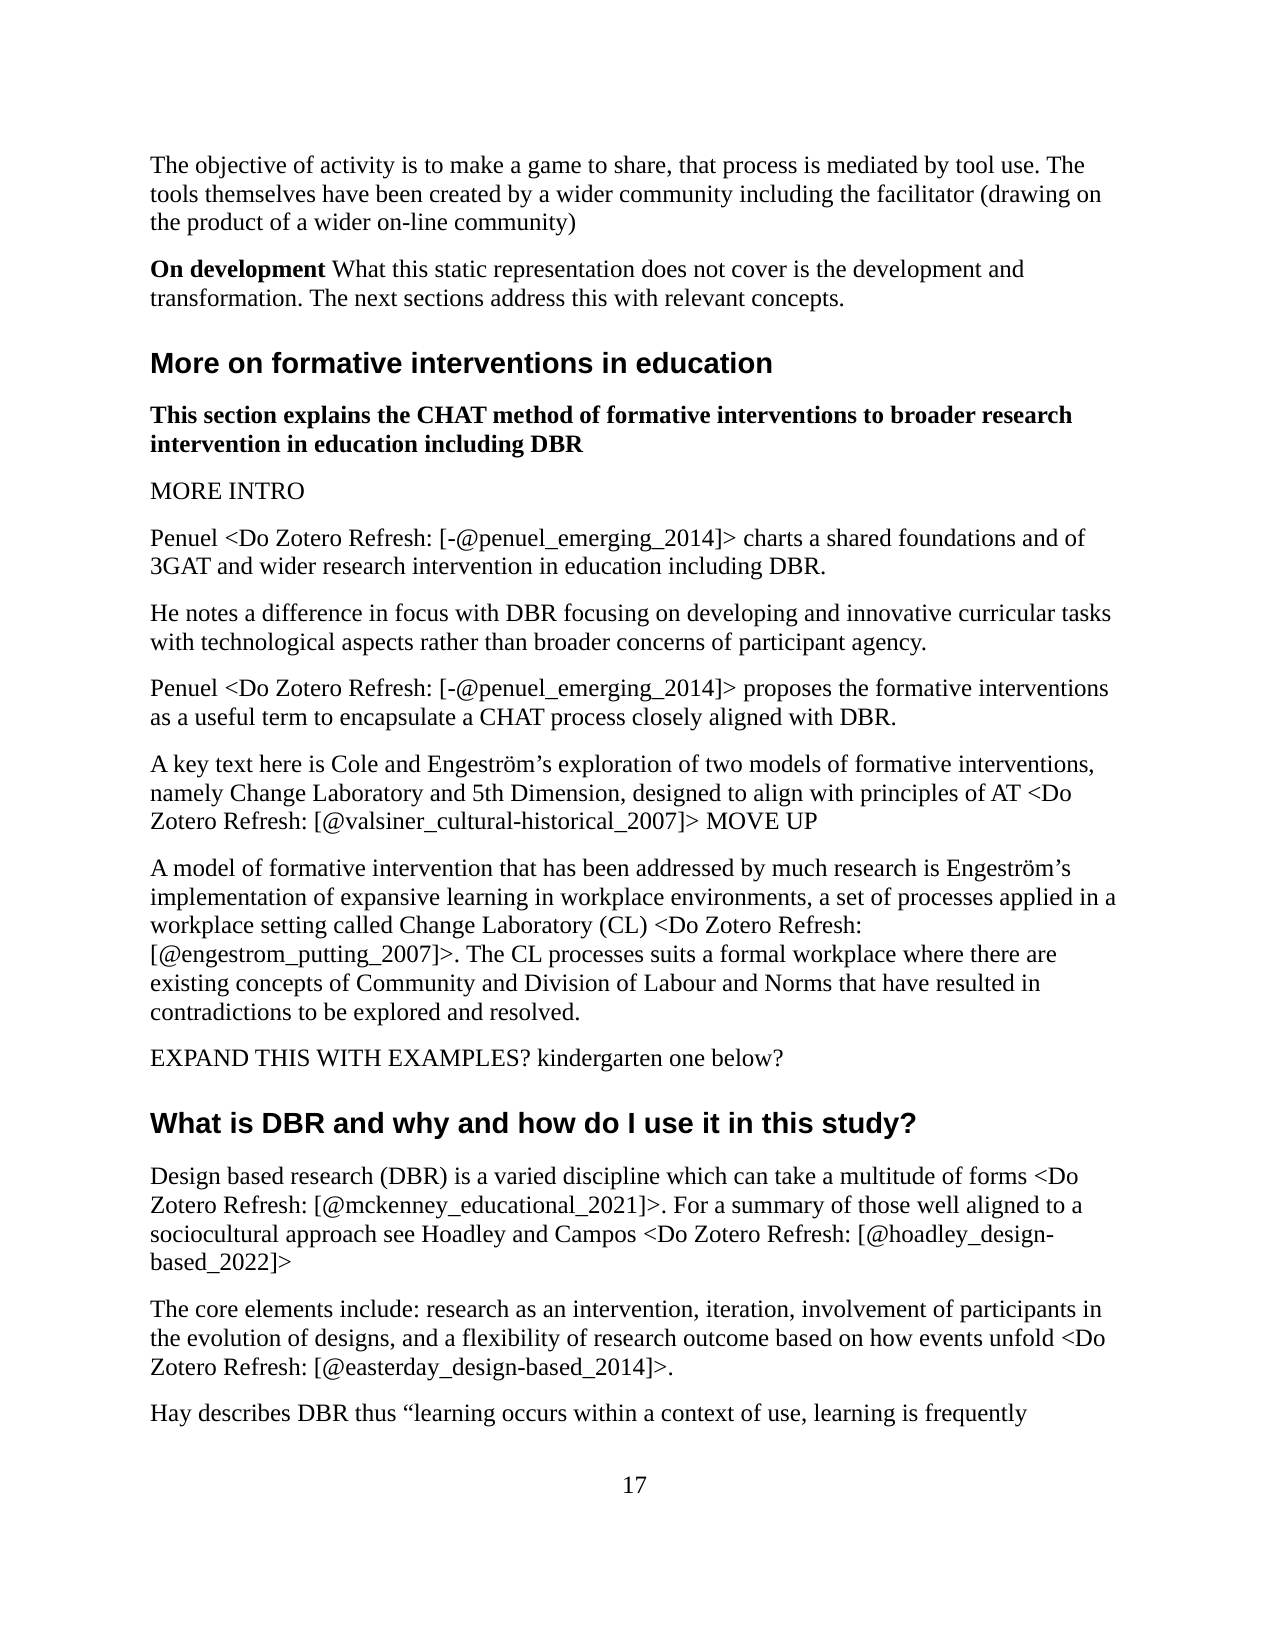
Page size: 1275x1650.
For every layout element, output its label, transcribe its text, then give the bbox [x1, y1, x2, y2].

text He notes a difference in focus with DBR focusing on developing and innovative curricular tasks with technological aspects rather than broader concerns of participant agency. [150, 598, 1125, 656]
text The core elements include: research as an intervention, iteration, involvement of participants in the evolution of designs, and a flexibility of research outcome based on how events unfold <Do Zotero Refresh: [@easterday_design-based_2014]>. [150, 1294, 1125, 1380]
text EXPAND THIS WITH EXAMPLES? kindergarten one below? [150, 1043, 1125, 1072]
text Penuel <Do Zotero Refresh: [-@penuel_emerging_2014]> charts a shared foundations and of 3GAT and wider research intervention in education including DBR. [150, 523, 1125, 580]
subtitle More on formative interventions in education [150, 346, 1125, 379]
text MORE INTRO [150, 476, 1125, 505]
text Penuel <Do Zotero Refresh: [-@penuel_emerging_2014]> proposes the formative interventions as a useful term to encapsulate a CHAT process closely aligned with DBR. [150, 673, 1125, 731]
text A key text here is Cole and Engeström’s exploration of two models of formative interventions, namely Change Laboratory and 5th Dimension, designed to align with principles of AT <Do Zotero Refresh: [@valsiner_cultural-historical_2007]> MOVE UP [150, 749, 1125, 835]
text A model of formative intervention that has been addressed by much research is Engeström’s implementation of expansive learning in workplace environments, a set of processes applied in a workplace setting called Change Laboratory (CL) <Do Zotero Refresh: [@engestrom_putting_2007]>. The CL processes suits a formal workplace where there are existing concepts of Community and Division of Labour and Norms that have resulted in contradictions to be explored and resolved. [150, 853, 1125, 1026]
text This section explains the CHAT method of formative interventions to broader research intervention in education including DBR [150, 401, 1125, 458]
text Design based research (DBR) is a varied discipline which can take a multitude of forms <Do Zotero Refresh: [@mckenney_educational_2021]>. For a summary of those well aligned to a sociocultural approach see Hoadley and Campos <Do Zotero Refresh: [@hoadley_design-based_2022]> [150, 1161, 1125, 1276]
text Hay describes DBR thus “learning occurs within a context of use, learning is frequently [150, 1398, 1125, 1427]
text On development What this static representation does not cover is the development and transformation. The next sections address this with relevant concepts. [150, 254, 1125, 312]
subtitle What is DBR and why and how do I use it in this study? [150, 1106, 1125, 1140]
text The objective of activity is to make a game to share, that process is mediated by tool use. The tools themselves have been created by a wider community including the facilitator (drawing on the product of a wider on-line community) [150, 150, 1125, 236]
